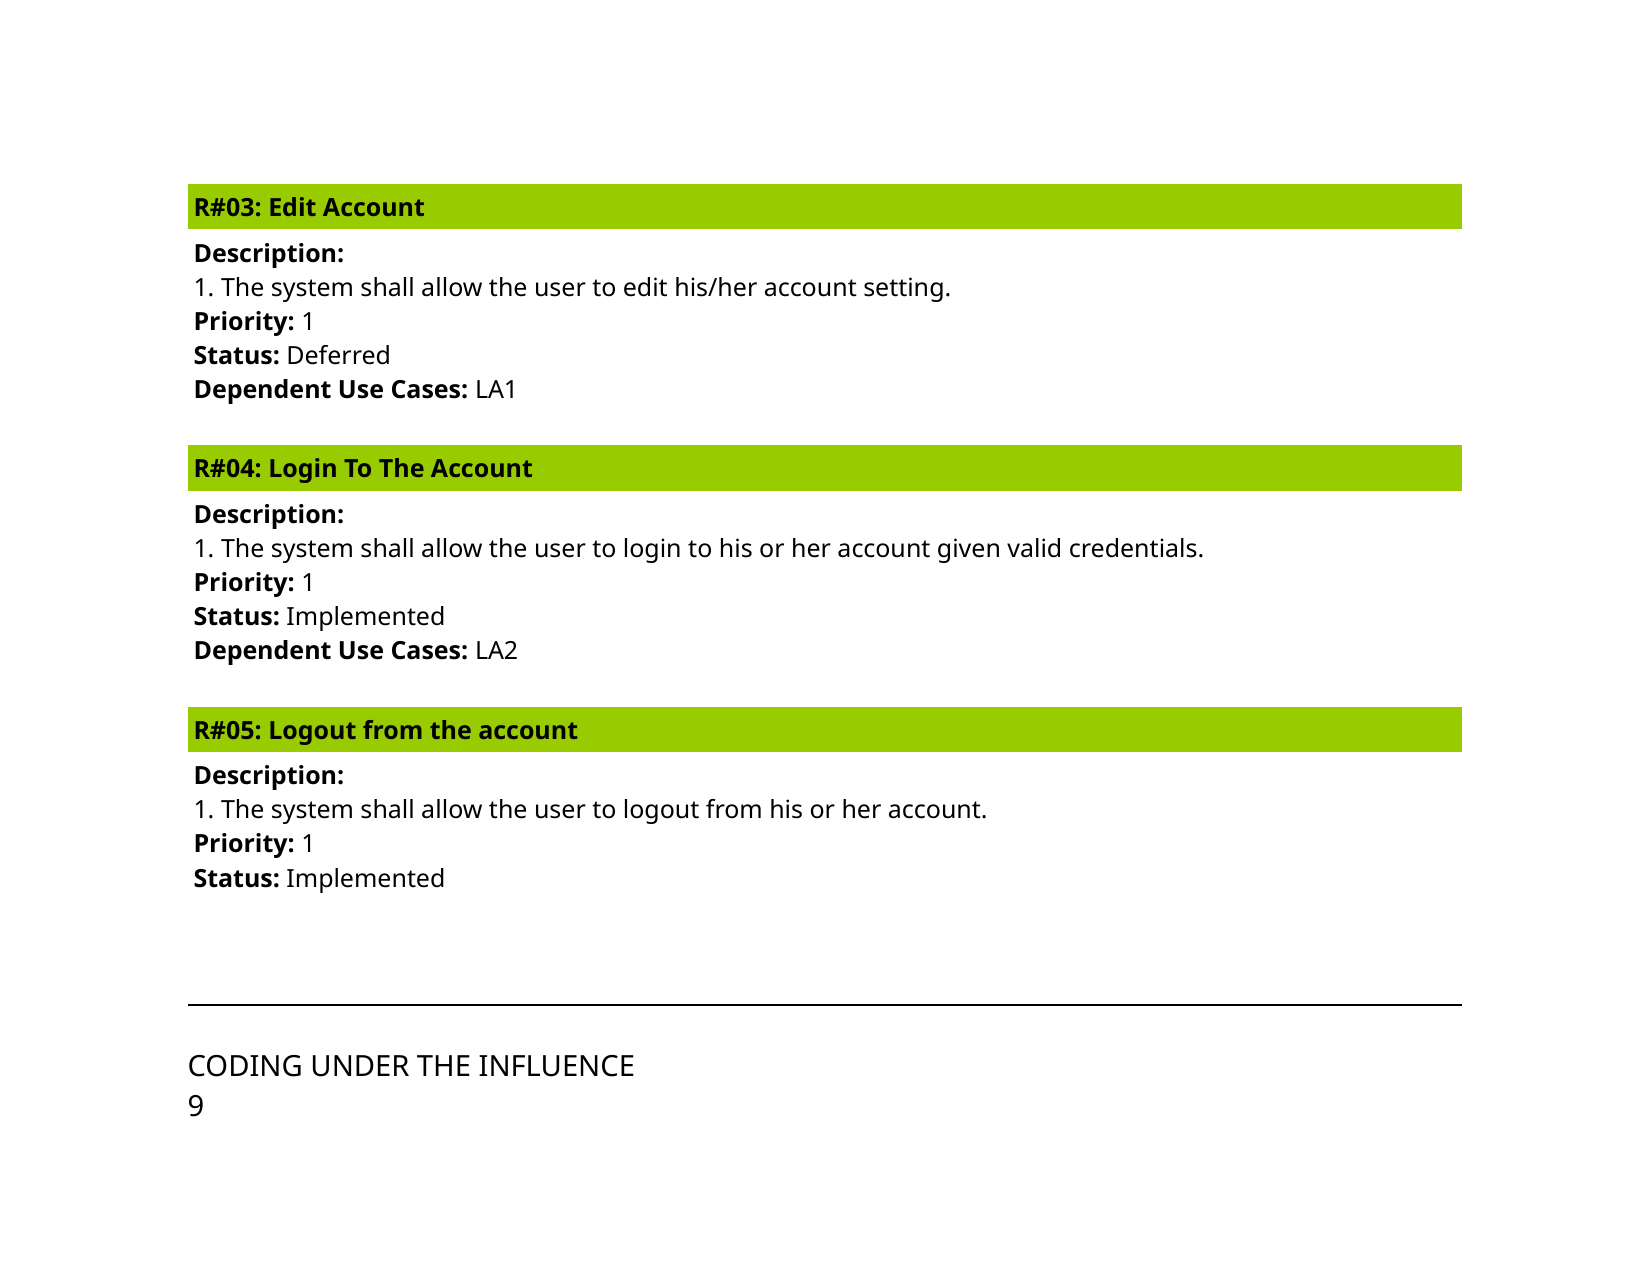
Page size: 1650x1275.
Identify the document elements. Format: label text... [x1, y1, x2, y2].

table_cell Description: 1. The system shall allow the user to login to his or her account given valid credentials. Priority: 1 Status: Implemented Dependent Use Cases: LA2 [188, 491, 1462, 673]
table_header R#04: Login To The Account [188, 445, 1462, 491]
table_header R#03: Edit Account [188, 184, 1462, 229]
table_cell Description: 1. The system shall allow the user to logout from his or her account. Priority: 1 Status: Implemented [188, 752, 1462, 900]
table_header R#05: Logout from the account [188, 707, 1462, 752]
table_cell Description: 1. The system shall allow the user to edit his/her account setting. Priority: 1 Status: Deferred Dependent Use Cases: LA1 [188, 230, 1462, 411]
